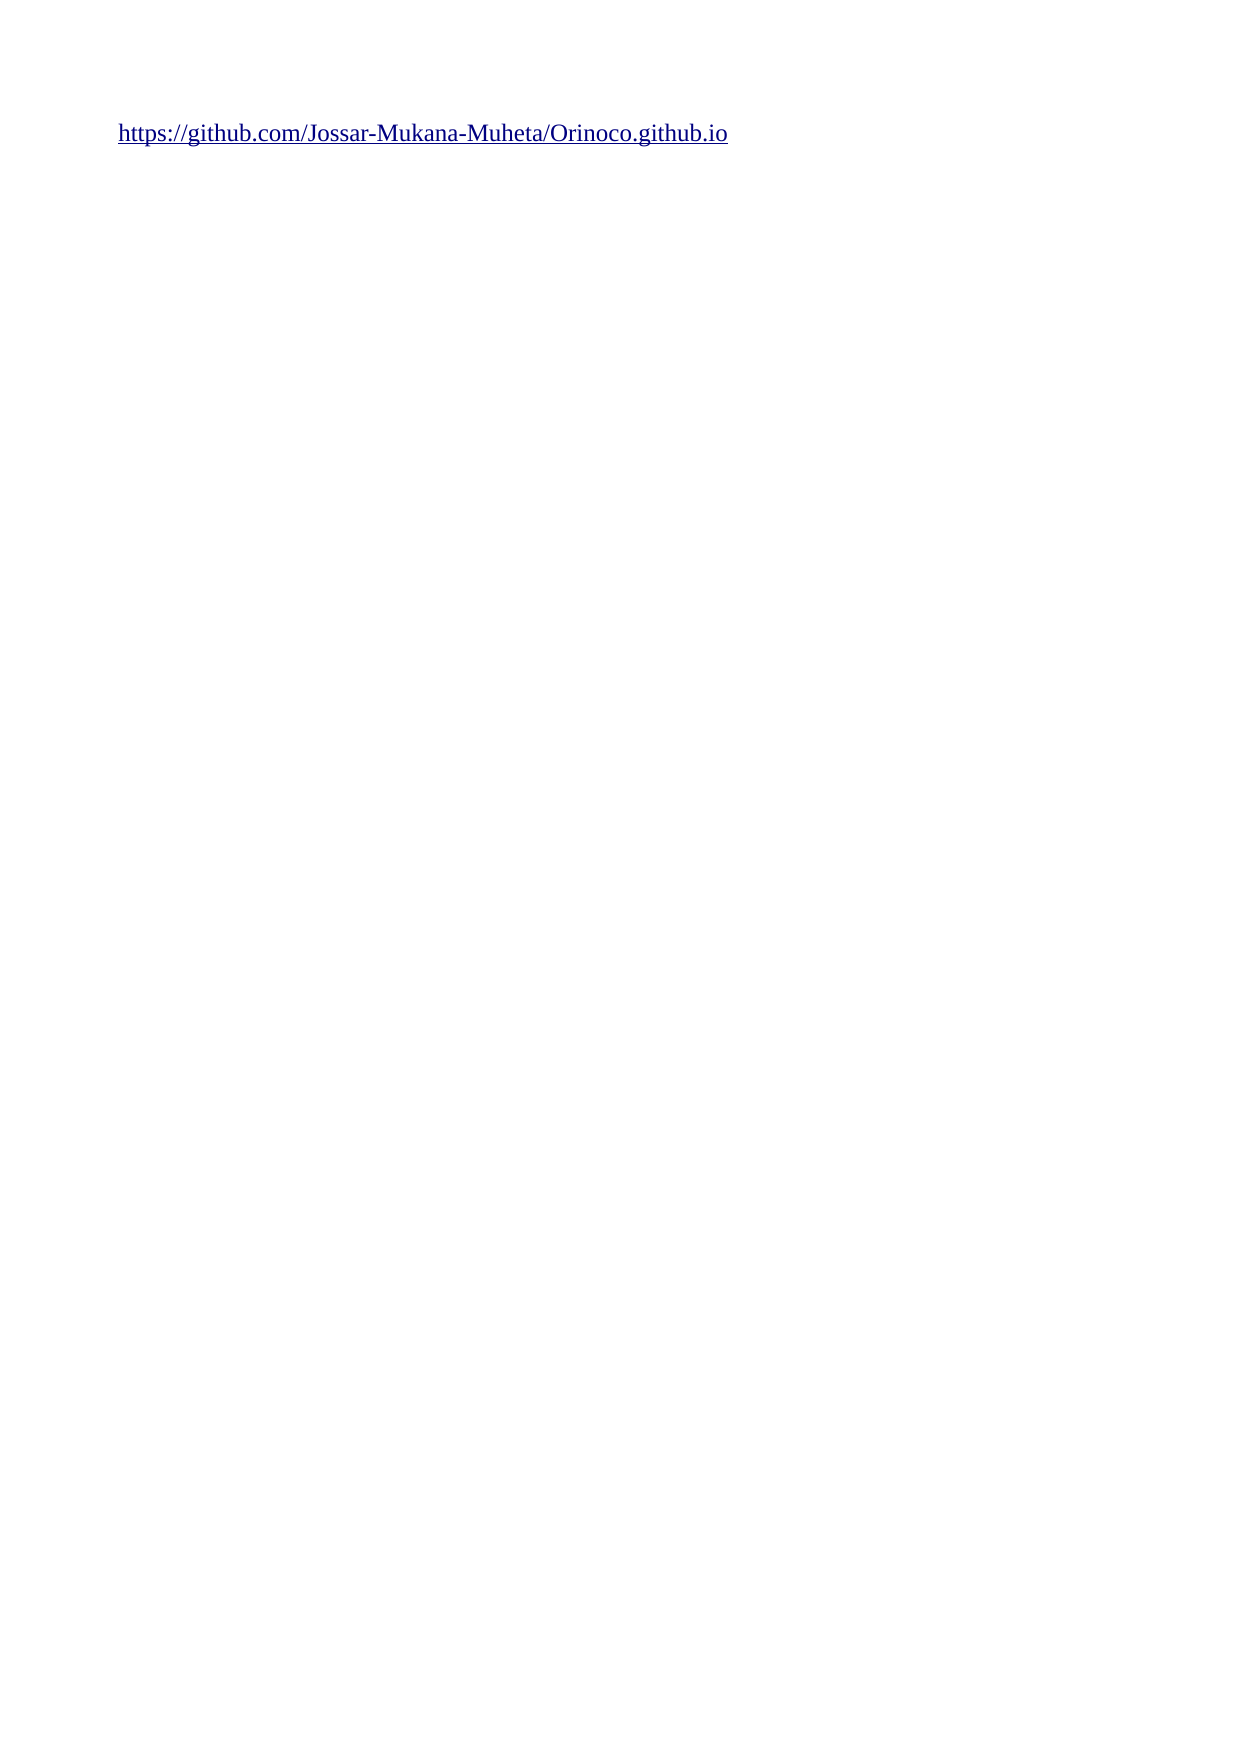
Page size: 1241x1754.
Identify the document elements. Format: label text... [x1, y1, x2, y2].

text https://github.com/Jossar-Mukana-Muheta/Orinoco.github.io [118, 118, 1122, 147]
